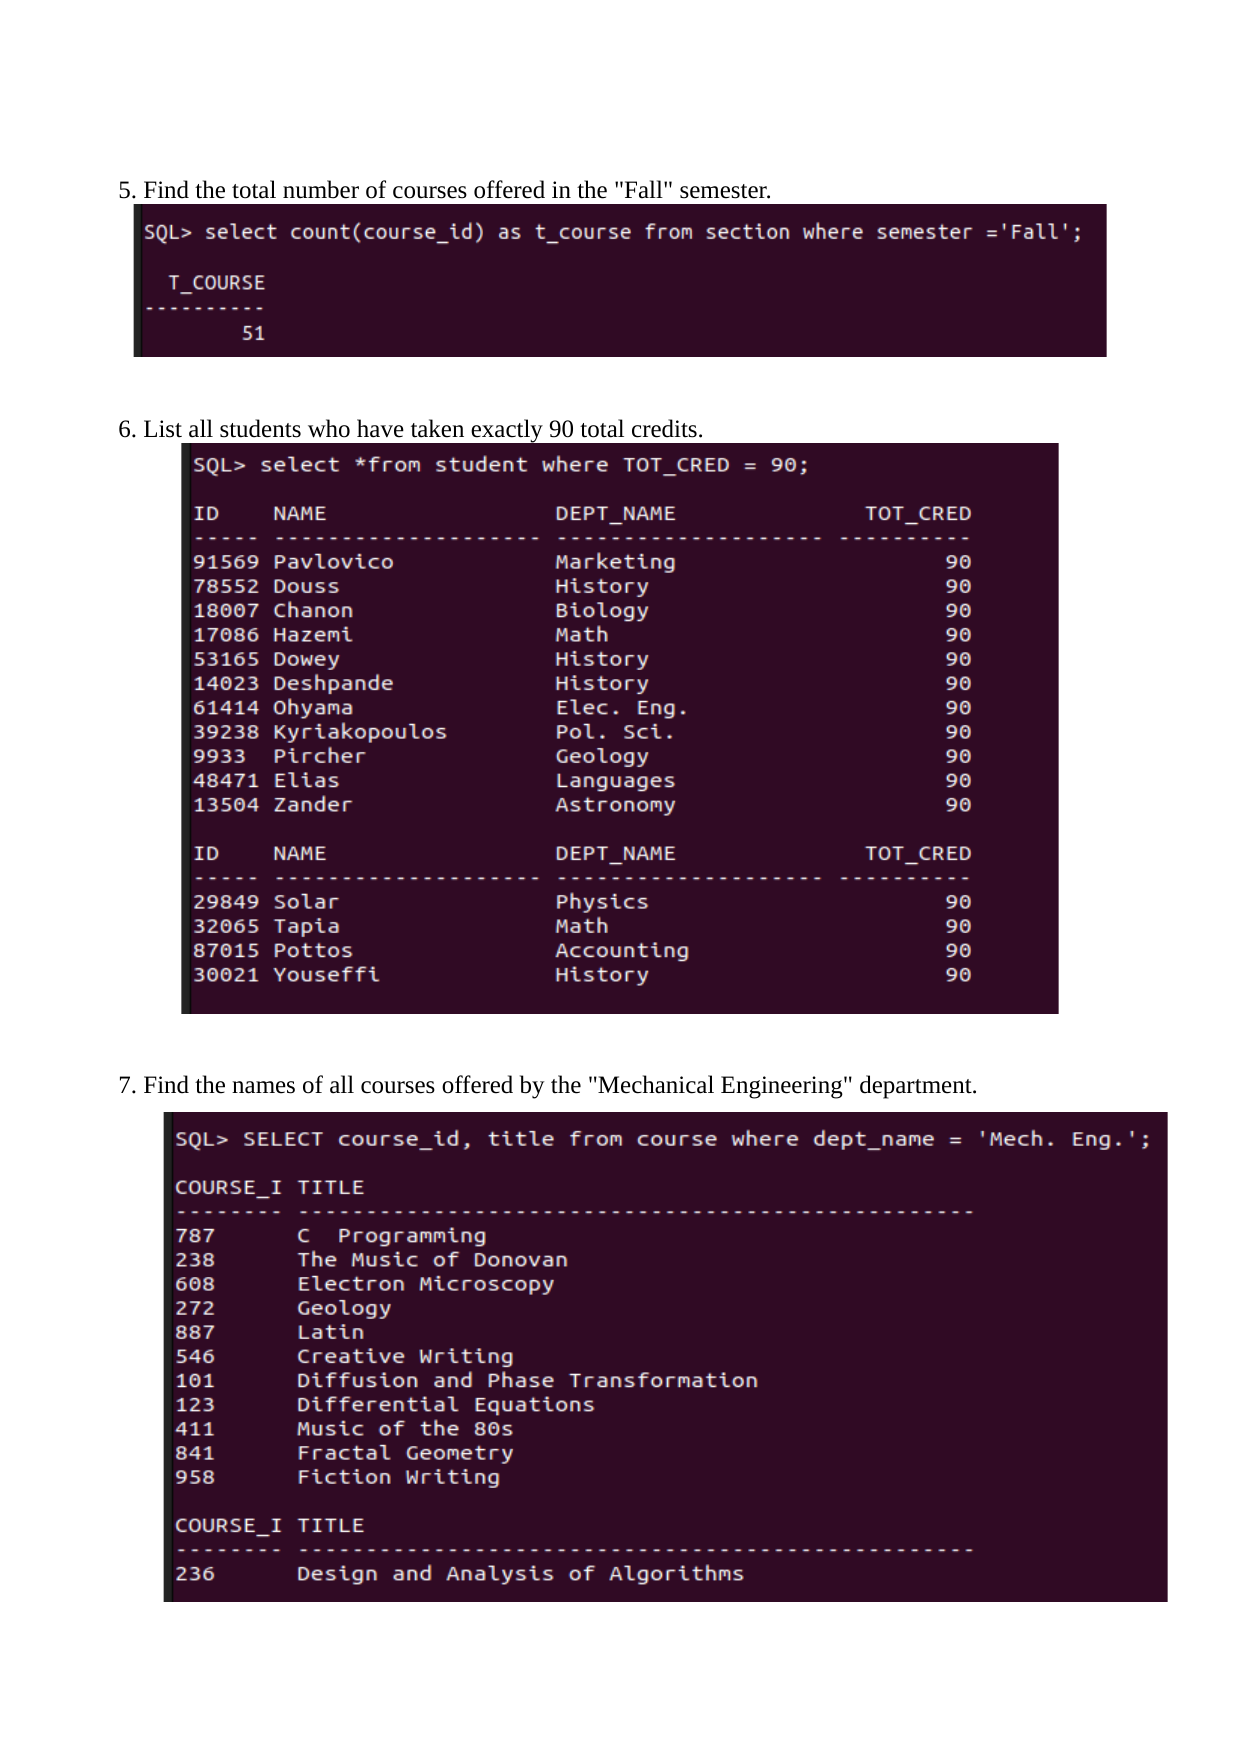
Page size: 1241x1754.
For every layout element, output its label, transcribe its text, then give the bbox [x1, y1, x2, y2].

text 7. Find the names of all courses offered by the "Mechanical Engineering" department. [118, 1071, 1122, 1099]
picture [133, 204, 1107, 357]
text 5. Find the total number of courses offered in the "Fall" semester. [118, 176, 1122, 204]
picture [181, 443, 1059, 1014]
text 6. List all students who have taken exactly 90 total credits. [118, 414, 1122, 443]
picture [163, 1112, 1168, 1602]
